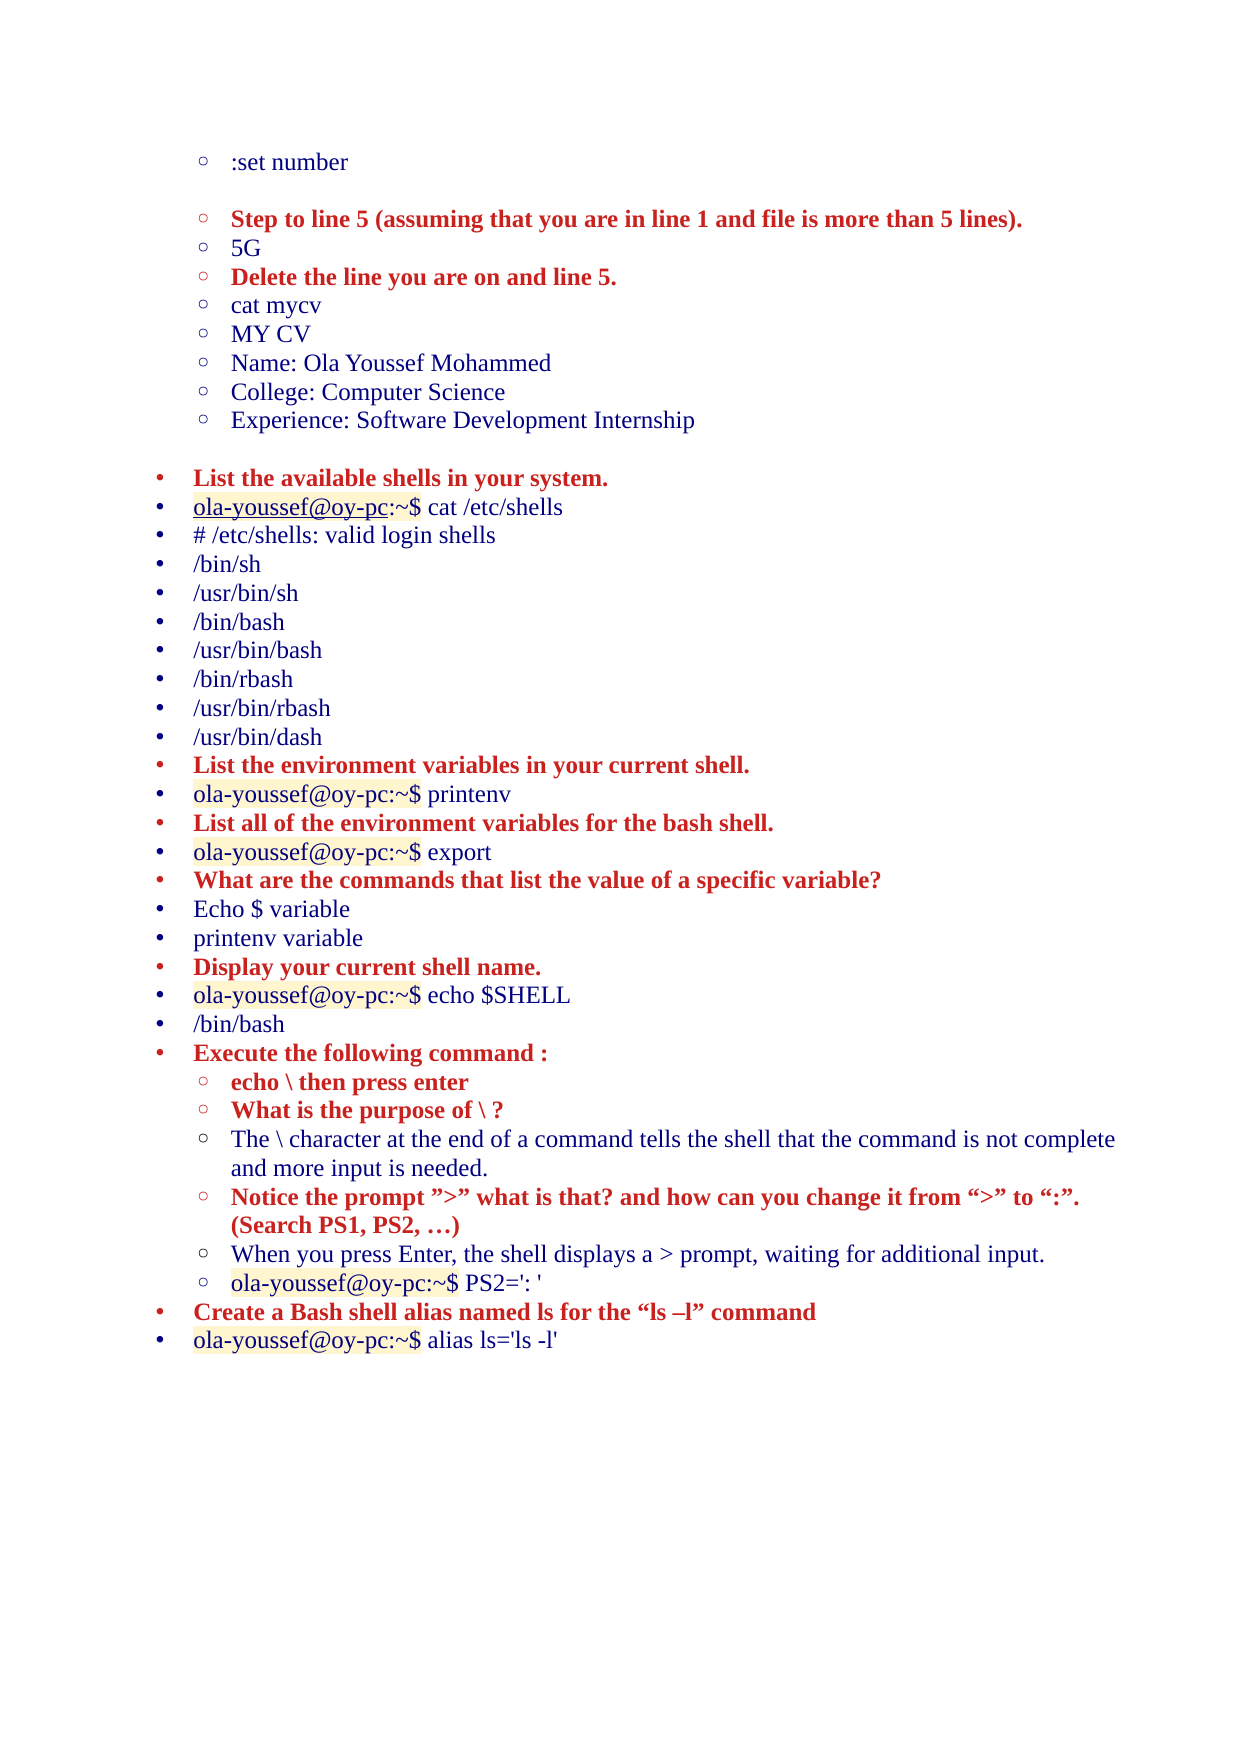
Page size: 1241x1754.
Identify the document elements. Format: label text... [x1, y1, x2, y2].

list Experience: Software Development Internship [193, 406, 1122, 434]
list College: Computer Science [193, 377, 1122, 406]
list /bin/sh [156, 549, 1122, 578]
list What is the purpose of \ ? [193, 1096, 1122, 1124]
list /usr/bin/bash [156, 636, 1122, 664]
list :set number [193, 147, 1122, 176]
list ola-youssef@oy-pc:~$ export [156, 837, 1122, 866]
list # /etc/shells: valid login shells [156, 521, 1122, 549]
list /usr/bin/rbash [156, 693, 1122, 722]
list Delete the line you are on and line 5. [193, 262, 1122, 291]
list /bin/bash [156, 607, 1122, 636]
list MY CV [193, 319, 1122, 348]
list Notice the prompt ”>” what is that? and how can you change it from “>” to “:”. (Search PS1, PS2, …) [193, 1182, 1122, 1239]
list 5G [193, 233, 1122, 262]
list printenv variable [156, 923, 1122, 952]
list ola-youssef@oy-pc:~$ cat /etc/shells [156, 492, 1122, 521]
list Step to line 5 (assuming that you are in line 1 and file is more than 5 lines). [193, 204, 1122, 233]
list cat mycv [193, 291, 1122, 319]
list List the available shells in your system. [156, 463, 1122, 492]
list ola-youssef@oy-pc:~$ printenv [156, 779, 1122, 808]
list ola-youssef@oy-pc:~$ PS2=': ' [193, 1268, 1122, 1297]
list /bin/rbash [156, 664, 1122, 693]
list /usr/bin/sh [156, 578, 1122, 607]
list Execute the following command : [156, 1038, 1122, 1067]
list What are the commands that list the value of a specific variable? [156, 866, 1122, 894]
list ola-youssef@oy-pc:~$ alias ls='ls -l' [156, 1326, 1122, 1354]
list Display your current shell name. [156, 952, 1122, 981]
list Create a Bash shell alias named ls for the “ls –l” command [156, 1297, 1122, 1326]
list Echo $ variable [156, 894, 1122, 923]
list echo \ then press enter [193, 1067, 1122, 1096]
list /bin/bash [156, 1009, 1122, 1038]
list When you press Enter, the shell displays a > prompt, waiting for additional input. [193, 1239, 1122, 1268]
list List the environment variables in your current shell. [156, 751, 1122, 779]
list The \ character at the end of a command tells the shell that the command is not complete and more input is needed. [193, 1124, 1122, 1182]
list /usr/bin/dash [156, 722, 1122, 751]
list Name: Ola Youssef Mohammed [193, 348, 1122, 377]
list ola-youssef@oy-pc:~$ echo $SHELL [156, 981, 1122, 1009]
list List all of the environment variables for the bash shell. [156, 808, 1122, 837]
